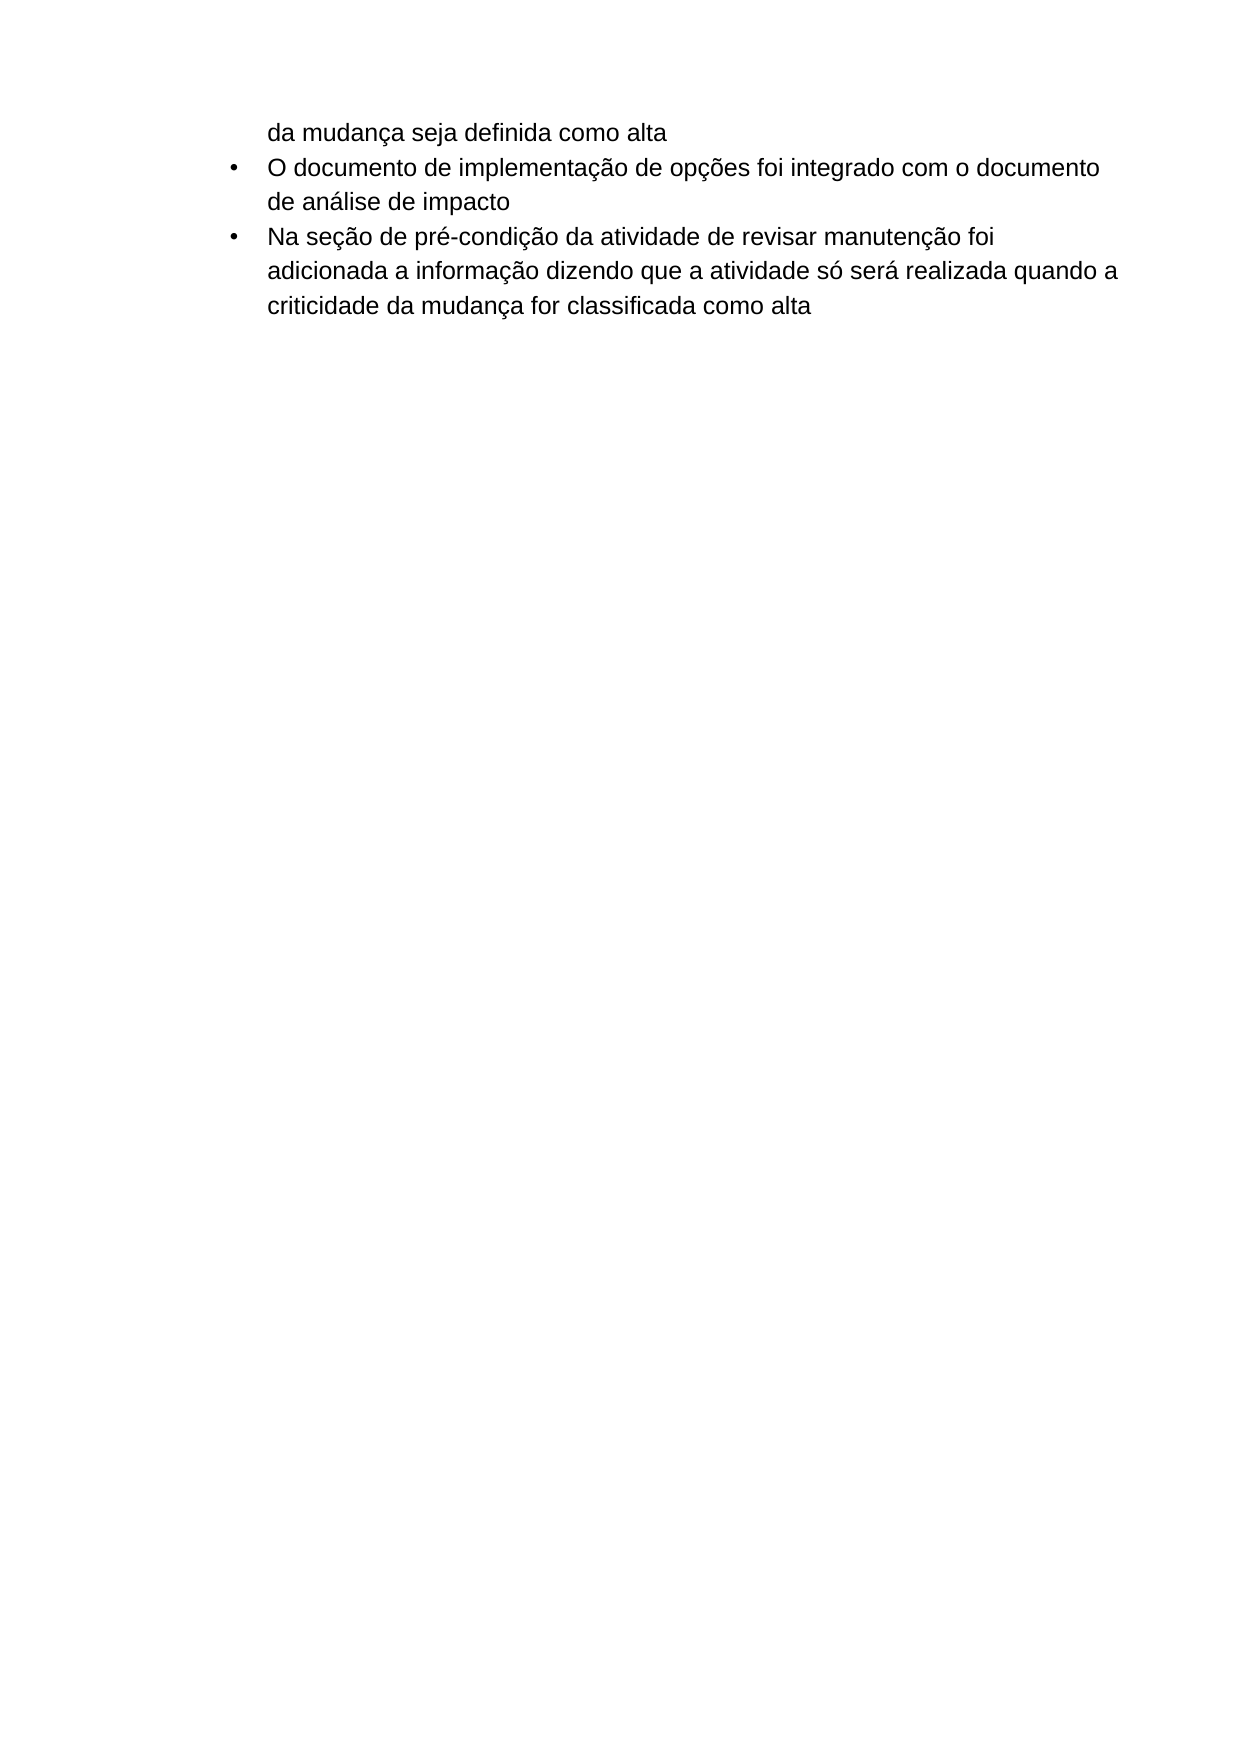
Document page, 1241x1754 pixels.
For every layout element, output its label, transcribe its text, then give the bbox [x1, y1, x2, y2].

list O documento de implementação de opções foi integrado com o documento de análise de impacto [229, 153, 1122, 216]
list Na seção de pré-condição da atividade de revisar manutenção foi adicionada a informação dizendo que a atividade só será realizada quando a criticidade da mudança for classificada como alta [229, 222, 1122, 319]
list da mudança seja definida como alta [229, 118, 1122, 147]
